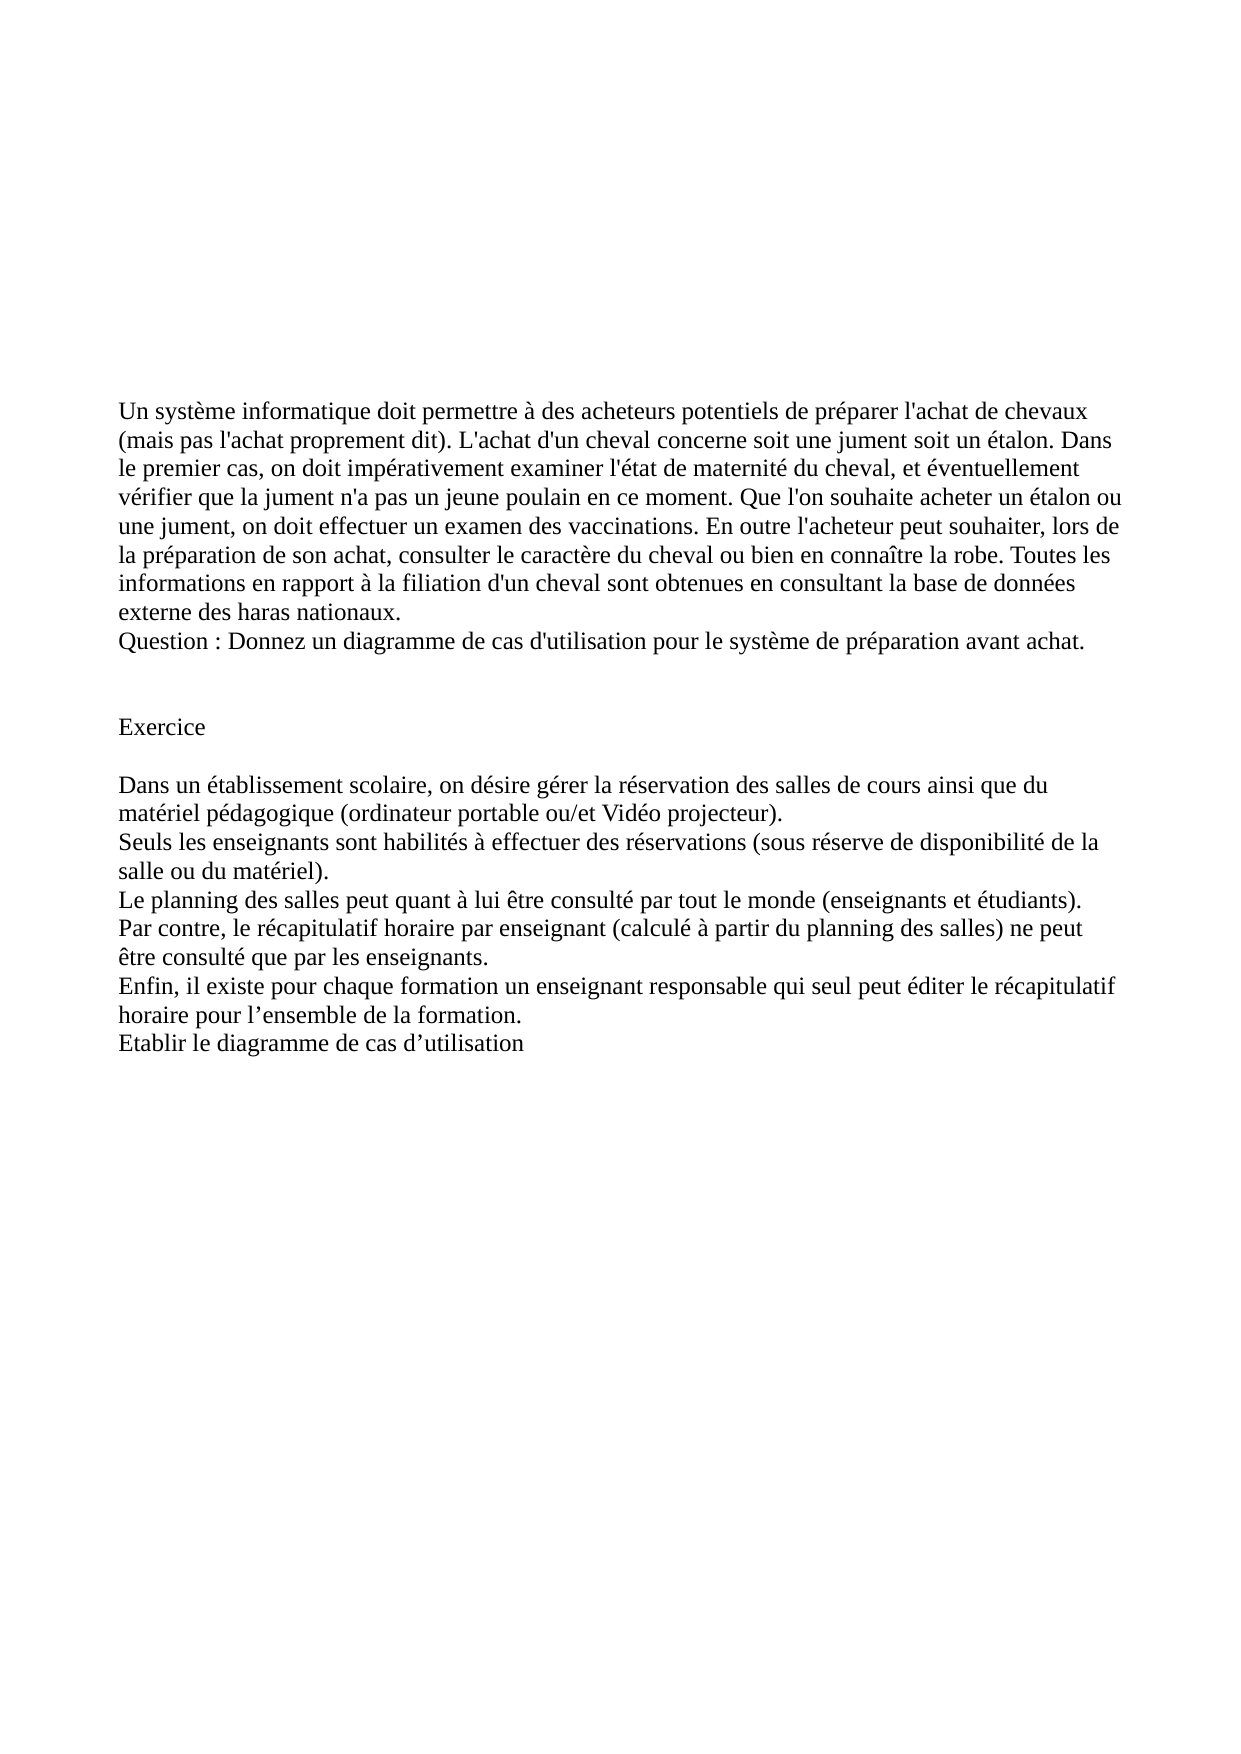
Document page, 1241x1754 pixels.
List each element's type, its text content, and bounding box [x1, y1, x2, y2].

text Exercice [118, 712, 1122, 741]
text Par contre, le récapitulatif horaire par enseignant (calculé à partir du planning des salles) ne peut être consulté que par les enseignants. [118, 913, 1122, 971]
text Le planning des salles peut quant à lui être consulté par tout le monde (enseignants et étudiants). [118, 885, 1122, 913]
text Dans un établissement scolaire, on désire gérer la réservation des salles de cours ainsi que du matériel pédagogique (ordinateur portable ou/et Vidéo projecteur). [118, 770, 1122, 827]
text (mais pas l'achat proprement dit). L'achat d'un cheval concerne soit une jument soit un étalon. Dans le premier cas, on doit impérativement examiner l'état de maternité du cheval, et éventuellement vérifier que la jument n'a pas un jeune poulain en ce moment. Que l'on souhaite acheter un étalon ou une jument, on doit effectuer un examen des vaccinations. En outre l'acheteur peut souhaiter, lors de la préparation de son achat, consulter le caractère du cheval ou bien en connaître la robe. Toutes les informations en rapport à la filiation d'un cheval sont obtenues en consultant la base de données externe des haras nationaux. [118, 425, 1122, 626]
text Enfin, il existe pour chaque formation un enseignant responsable qui seul peut éditer le récapitulatif horaire pour l’ensemble de la formation. [118, 971, 1122, 1028]
text Un système informatique doit permettre à des acheteurs potentiels de préparer l'achat de chevaux [118, 396, 1122, 425]
text Question : Donnez un diagramme de cas d'utilisation pour le système de préparation avant achat. [118, 626, 1122, 655]
text Seuls les enseignants sont habilités à effectuer des réservations (sous réserve de disponibilité de la salle ou du matériel). [118, 827, 1122, 885]
text Etablir le diagramme de cas d’utilisation [118, 1028, 1122, 1057]
